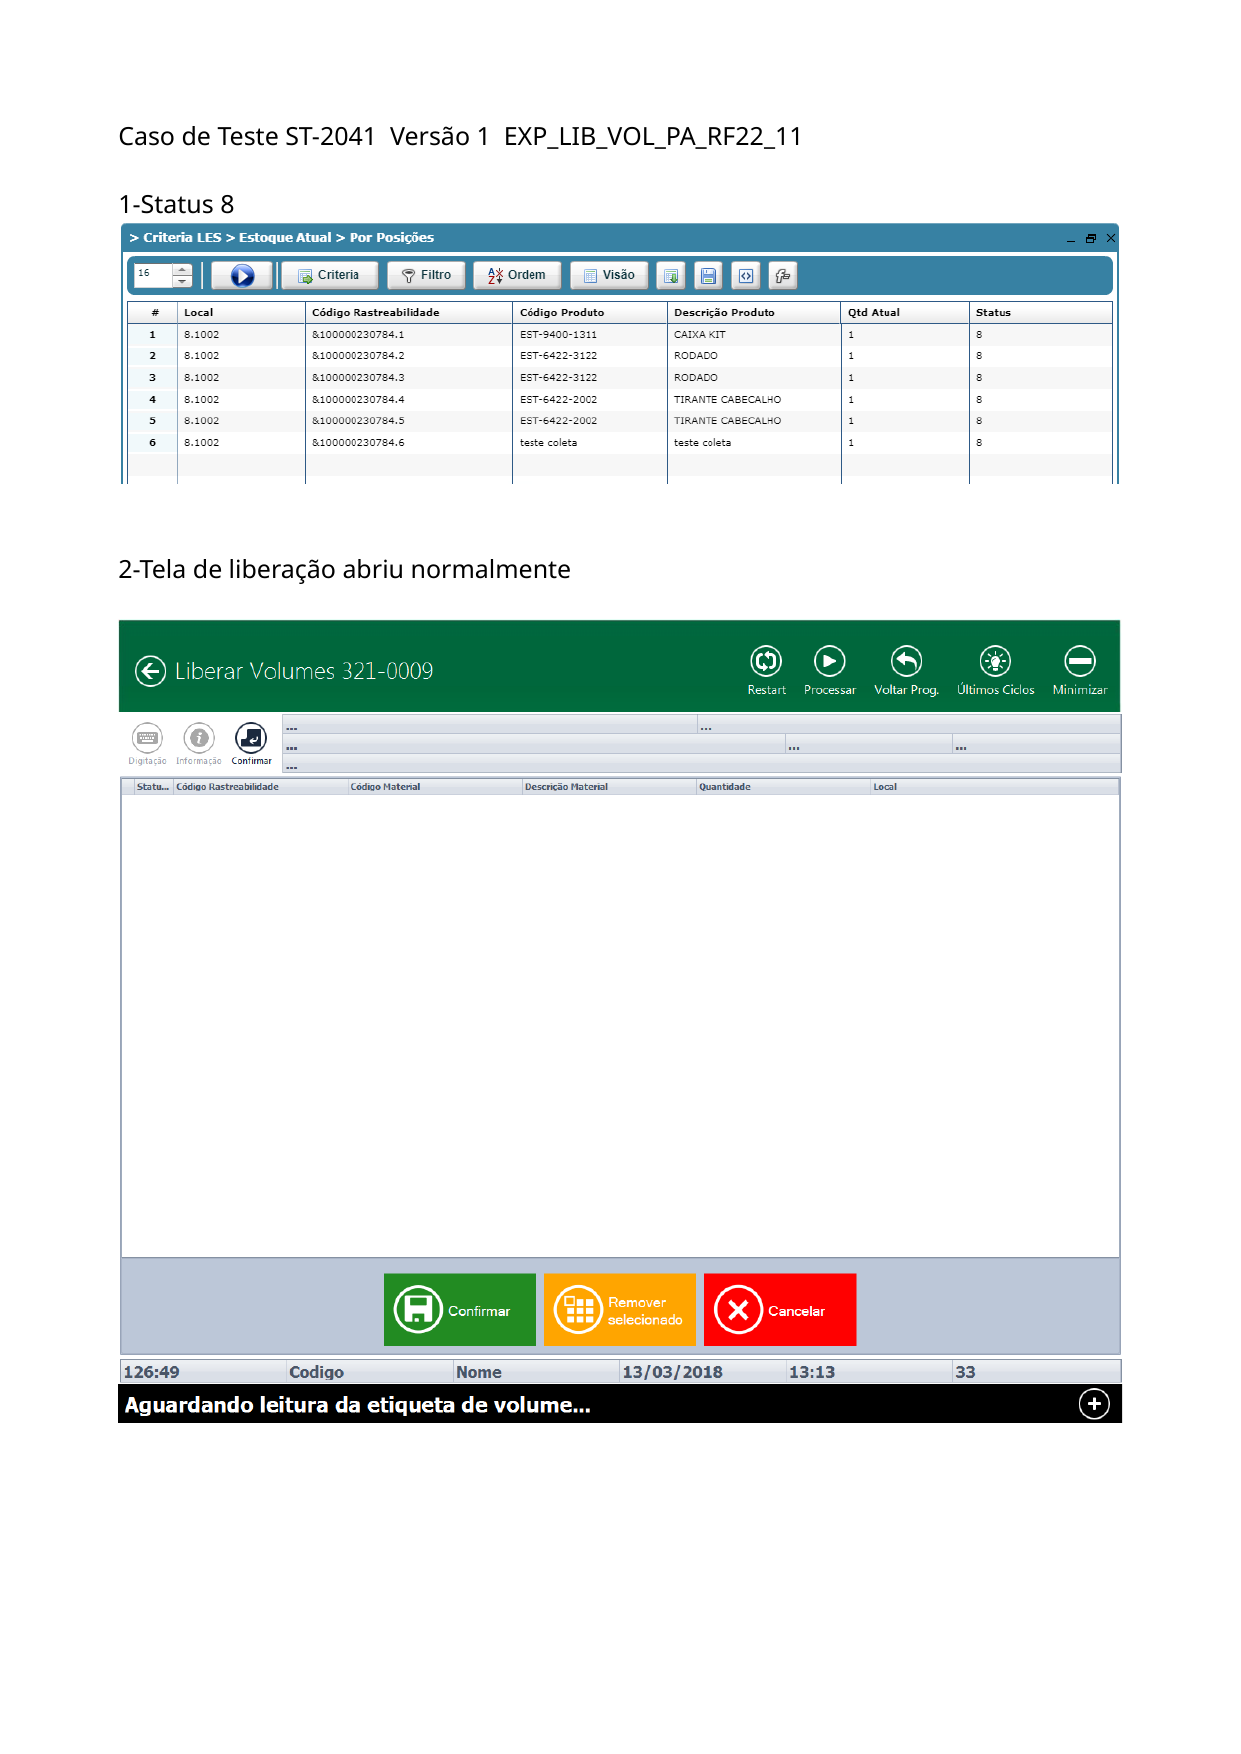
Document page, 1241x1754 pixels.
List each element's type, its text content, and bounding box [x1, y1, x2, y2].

picture [118, 619, 1123, 1423]
text Caso de Teste ST-2041 Versão 1 EXP_LIB_VOL_PA_RF22_11 [118, 118, 1122, 152]
picture [118, 220, 1123, 484]
text 2-Tela de liberação abriu normalmente [118, 552, 1122, 586]
text 1-Status 8 [118, 186, 1122, 220]
